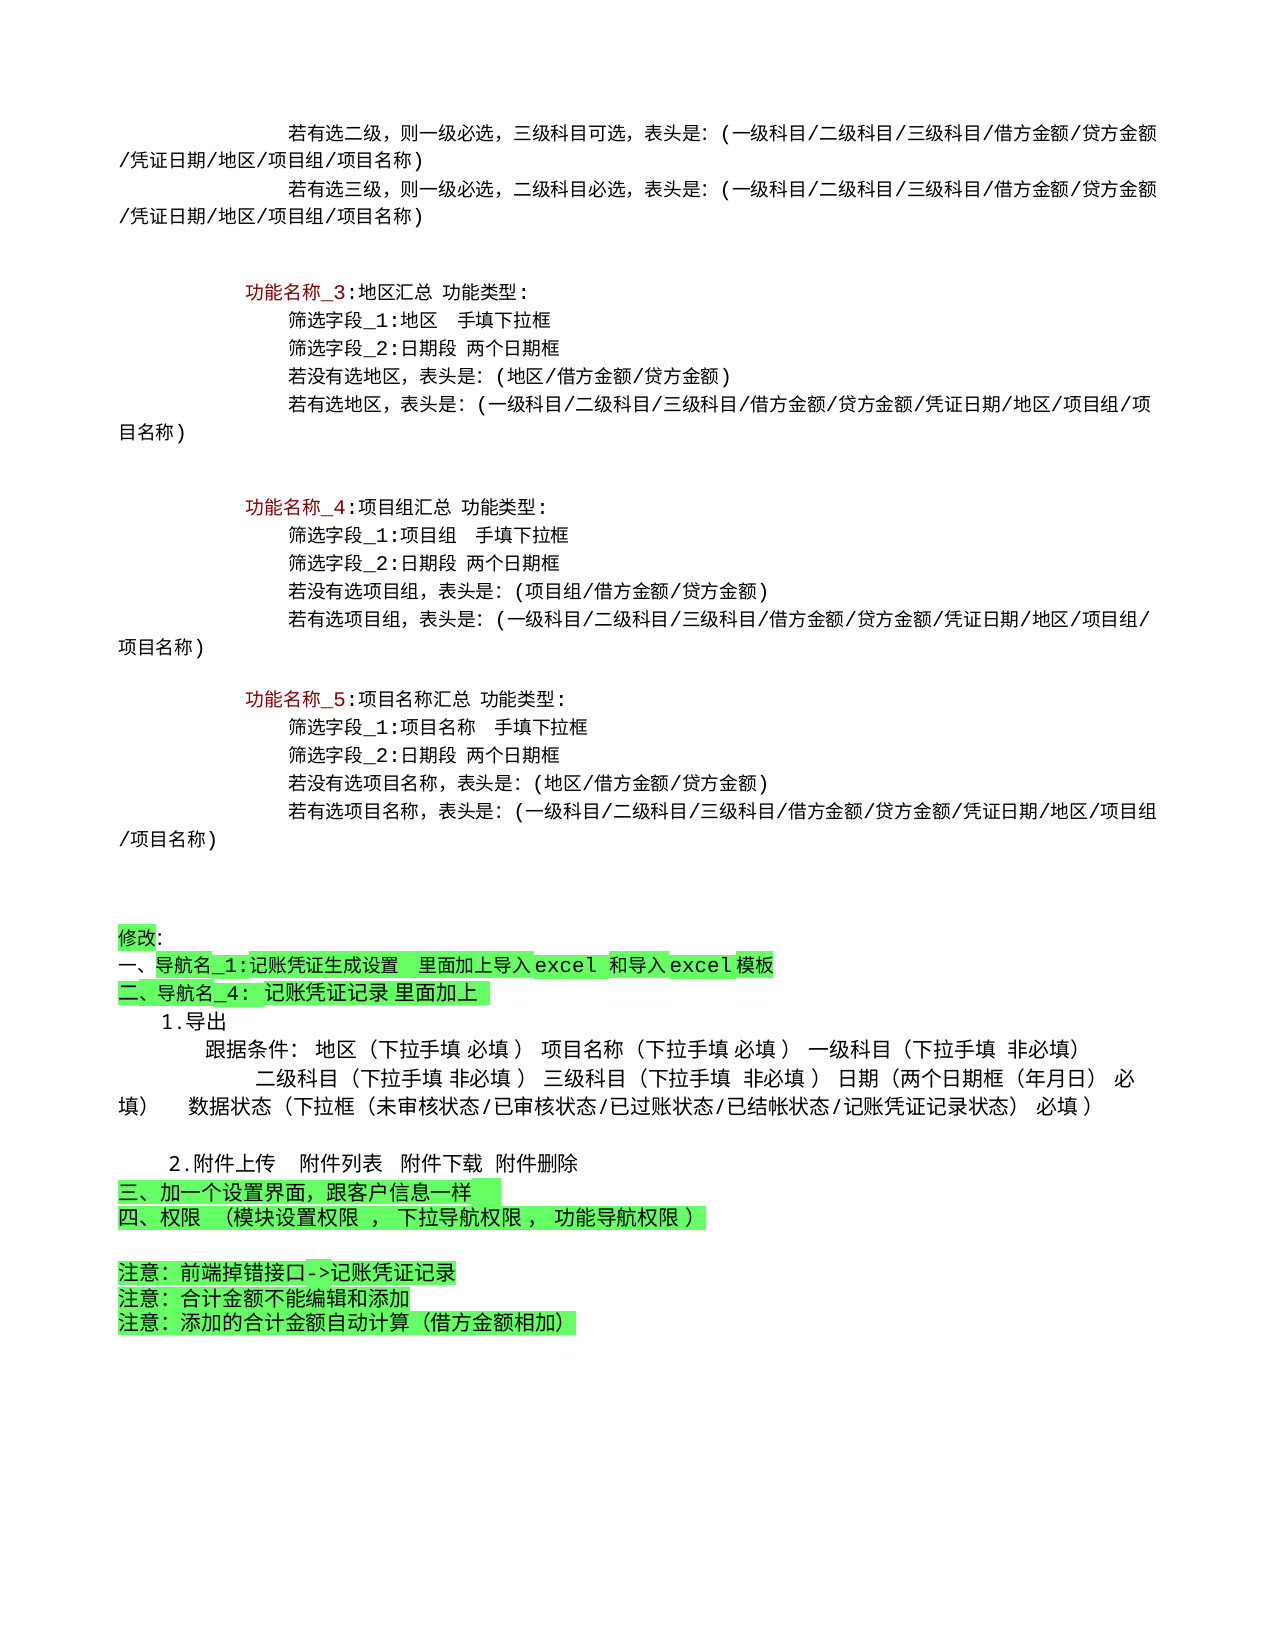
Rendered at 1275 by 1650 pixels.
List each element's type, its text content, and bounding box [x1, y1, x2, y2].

text 若有选二级，则一级必选，三级科目可选，表头是：(一级科目/二级科目/三级科目/借方金额/贷方金额/凭证日期/地区/项目组/项目名称) [118, 118, 1157, 174]
text 若有选三级，则一级必选，二级科目必选，表头是：(一级科目/二级科目/三级科目/借方金额/贷方金额/凭证日期/地区/项目组/项目名称) [118, 174, 1157, 230]
text 功能名称_4:项目组汇总 功能类型: [118, 493, 1157, 521]
text 功能名称_5:项目名称汇总 功能类型: [118, 685, 1157, 713]
text 筛选字段_2:日期段 两个日期框 [118, 333, 1157, 362]
text 二、导航名_4: 记账凭证记录 里面加上 [118, 979, 1157, 1007]
text 1.导出 [118, 1007, 1157, 1035]
text 筛选字段_2:日期段 两个日期框 [118, 549, 1157, 577]
text 二级科目（下拉手填 非必填 ） 三级科目（下拉手填 非必填 ） 日期（两个日期框（年月日） 必填） 数据状态（下拉框（未审核状态/已审核状态/已过账状态/已结帐状态/记账凭证记录状态） 必填 ） [118, 1064, 1157, 1121]
text 筛选字段_1:项目组 手填下拉框 [118, 521, 1157, 549]
text 筛选字段_2:日期段 两个日期框 [118, 741, 1157, 769]
text 若没有选项目组，表头是：(项目组/借方金额/贷方金额) [118, 577, 1157, 605]
text 四、权限 （模块设置权限 ， 下拉导航权限 ， 功能导航权限 ） [118, 1206, 1157, 1230]
text 注意：合计金额不能编辑和添加 [118, 1287, 1157, 1311]
text 2.附件上传 附件列表 附件下载 附件删除 [118, 1149, 1157, 1178]
text 筛选字段_1:项目名称 手填下拉框 [118, 713, 1157, 741]
text 若没有选项目名称，表头是：(地区/借方金额/贷方金额) [118, 769, 1157, 797]
text 三、加一个设置界面，跟客户信息一样 [118, 1178, 1157, 1206]
text 注意：添加的合计金额自动计算（借方金额相加） [118, 1311, 1157, 1335]
text 若有选项目组，表头是：(一级科目/二级科目/三级科目/借方金额/贷方金额/凭证日期/地区/项目组/项目名称) [118, 605, 1157, 661]
text 功能名称_3:地区汇总 功能类型: [118, 277, 1157, 306]
text 注意：前端掉错接口->记账凭证记录 [118, 1258, 1157, 1287]
text 跟据条件： 地区（下拉手填 必填 ） 项目名称（下拉手填 必填 ） 一级科目（下拉手填 非必填） [118, 1035, 1157, 1064]
text 若有选地区，表头是：(一级科目/二级科目/三级科目/借方金额/贷方金额/凭证日期/地区/项目组/项目名称) [118, 389, 1157, 446]
text 一、导航名_1:记账凭证生成设置 里面加上导入excel 和导入excel模板 [118, 951, 1157, 979]
text 若没有选地区，表头是：(地区/借方金额/贷方金额) [118, 362, 1157, 389]
text 筛选字段_1:地区 手填下拉框 [118, 306, 1157, 333]
text 若有选项目名称，表头是：(一级科目/二级科目/三级科目/借方金额/贷方金额/凭证日期/地区/项目组/项目名称) [118, 797, 1157, 853]
text 修改： [118, 924, 1157, 951]
